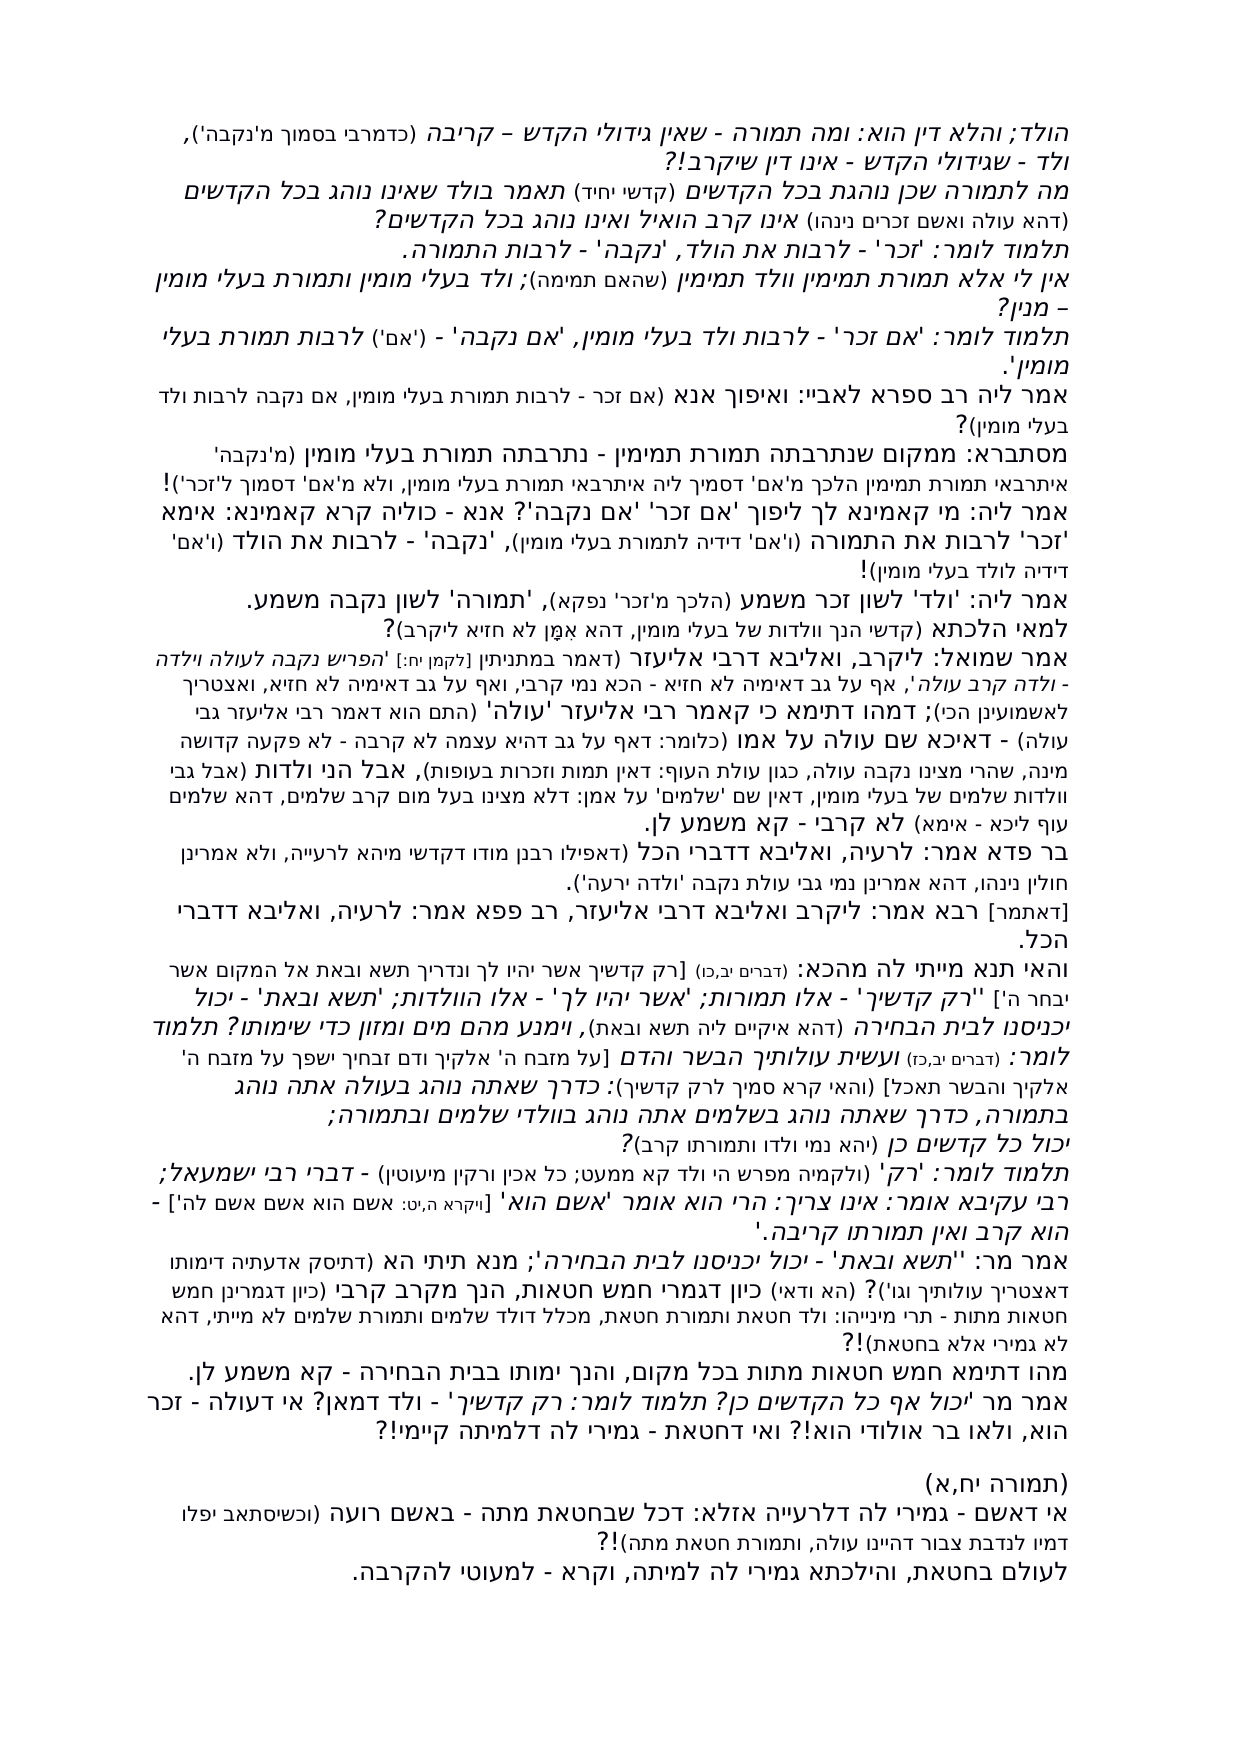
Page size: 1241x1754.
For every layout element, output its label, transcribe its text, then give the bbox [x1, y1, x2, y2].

text מה לתמורה שכן נוהגת בכל הקדשים (קדשי יחיד) תאמר בולד שאינו נוהג בכל הקדשים (דהא עולה ואשם זכרים נינהו) אינו קרב הואיל ואינו נוהג בכל הקדשים? [142, 176, 1069, 235]
text [דאתמר] רבא אמר: ליקרב ואליבא דרבי אליעזר, רב פפא אמר: לרעיה, ואליבא דדברי הכל. [142, 896, 1069, 954]
text אמר שמואל: ליקרב, ואליבא דרבי אליעזר (דאמר במתניתין [לקמן יח:] 'הפריש נקבה לעולה וילדה - ולדה קרב עולה', אף על גב דאימיה לא חזיא - הכא נמי קרבי, ואף על גב דאימיה לא חזיא, ואצטריך לאשמועינן הכי); דמהו דתימא כי קאמר רבי אליעזר 'עולה' (התם הוא דאמר רבי אליעזר גבי עולה) - דאיכא שם עולה על אמו (כלומר: דאף על גב דהיא עצמה לא קרבה - לא פקעה קדושה מינה, שהרי מצינו נקבה עולה, כגון עולת העוף: דאין תמות וזכרות בעופות), אבל הני ולדות (אבל גבי וולדות שלמים של בעלי מומין, דאין שם 'שלמים' על אמן: דלא מצינו בעל מום קרב שלמים, דהא שלמים עוף ליכא - אימא) לא קרבי - קא משמע לן. [142, 643, 1069, 837]
text אמר ליה רב ספרא לאביי: ואיפוך אנא (אם זכר - לרבות תמורת בעלי מומין, אם נקבה לרבות ולד בעלי מומין)? [142, 381, 1069, 439]
text מהו דתימא חמש חטאות מתות בכל מקום, והנך ימותו בבית הבחירה - קא משמע לן. [142, 1358, 1069, 1387]
text (תמורה יח,א) [142, 1469, 1069, 1498]
text לעולם בחטאת, והילכתא גמירי לה למיתה, וקרא - למעוטי להקרבה. [142, 1557, 1069, 1586]
text אמר מר: ''תשא ובאת' - יכול יכניסנו לבית הבחירה'; מנא תיתי הא (דתיסק אדעתיה דימותו דאצטריך עולותיך וגו')? (הא ודאי) כיון דגמרי חמש חטאות, הנך מקרב קרבי (כיון דגמרינן חמש חטאות מתות - תרי מינייהו: ולד חטאת ותמורת חטאת, מכלל דולד שלמים ותמורת שלמים לא מייתי, דהא לא גמירי אלא בחטאת)!? [142, 1246, 1069, 1358]
text אין לי אלא תמורת תמימין וולד תמימין (שהאם תמימה); ולד בעלי מומין ותמורת בעלי מומין – מנין? [142, 264, 1069, 322]
text הולד; והלא דין הוא: ומה תמורה - שאין גידולי הקדש – קריבה (כדמרבי בסמוך מ'נקבה'), ולד - שגידולי הקדש - אינו דין שיקרב!? [142, 118, 1069, 176]
text בר פדא אמר: לרעיה, ואליבא דדברי הכל (דאפילו רבנן מודו דקדשי מיהא לרעייה, ולא אמרינן חולין נינהו, דהא אמרינן נמי גבי עולת נקבה 'ולדה ירעה'). [142, 837, 1069, 896]
text למאי הלכתא (קדשי הנך וולדות של בעלי מומין, דהא אִמָּן לא חזיא ליקרב)? [142, 614, 1069, 643]
text והאי תנא מייתי לה מהכא: (דברים יב,כו) [רק קדשיך אשר יהיו לך ונדריך תשא ובאת אל המקום אשר יבחר ה'] ''רק קדשיך' - אלו תמורות; 'אשר יהיו לך' - אלו הוולדות; 'תשא ובאת' - יכול יכניסנו לבית הבחירה (דהא איקיים ליה תשא ובאת), וימנע מהם מים ומזון כדי שימותו? תלמוד לומר: (דברים יב,כז) ועשית עולותיך הבשר והדם [על מזבח ה' אלקיך ודם זבחיך ישפך על מזבח ה' אלקיך והבשר תאכל] (והאי קרא סמיך לרק קדשיך): כדרך שאתה נוהג בעולה אתה נוהג בתמורה, כדרך שאתה נוהג בשלמים אתה נוהג בוולדי שלמים ובתמורה; [142, 954, 1069, 1129]
text אמר ליה: 'ולד' לשון זכר משמע (הלכך מ'זכר' נפקא), 'תמורה' לשון נקבה משמע. [142, 585, 1069, 614]
text אמר מר 'יכול אף כל הקדשים כן? תלמוד לומר: רק קדשיך' - ולד דמאן? אי דעולה - זכר הוא, ולאו בר אולודי הוא!? ואי דחטאת - גמירי לה דלמיתה קיימי!? [142, 1387, 1069, 1445]
text תלמוד לומר: 'רק' (ולקמיה מפרש הי ולד קא ממעט; כל אכין ורקין מיעוטין) - דברי רבי ישמעאל; רבי עקיבא אומר: אינו צריך: הרי הוא אומר 'אשם הוא' [ויקרא ה,יט: אשם הוא אשם אשם לה'] - הוא קרב ואין תמורתו קריבה.' [142, 1158, 1069, 1246]
text תלמוד לומר: 'אם זכר' - לרבות ולד בעלי מומין, 'אם נקבה' - ('אם') לרבות תמורת בעלי מומין'. [142, 322, 1069, 381]
text מסתברא: ממקום שנתרבתה תמורת תמימין - נתרבתה תמורת בעלי מומין (מ'נקבה' איתרבאי תמורת תמימין הלכך מ'אם' דסמיך ליה איתרבאי תמורת בעלי מומין, ולא מ'אם' דסמוך ל'זכר')! [142, 439, 1069, 497]
text אי דאשם - גמירי לה דלרעייה אזלא: דכל שבחטאת מתה - באשם רועה (וכשיסתאב יפלו דמיו לנדבת צבור דהיינו עולה, ותמורת חטאת מתה)!? [142, 1498, 1069, 1557]
text אמר ליה: מי קאמינא לך ליפוך 'אם זכר' 'אם נקבה'? אנא - כוליה קרא קאמינא: אימא 'זכר' לרבות את התמורה (ו'אם' דידיה לתמורת בעלי מומין), 'נקבה' - לרבות את הולד (ו'אם' דידיה לולד בעלי מומין)! [142, 497, 1069, 585]
text יכול כל קדשים כן (יהא נמי ולדו ותמורתו קרב)? [142, 1129, 1069, 1158]
text תלמוד לומר: 'זכר' - לרבות את הולד, 'נקבה' - לרבות התמורה. [142, 235, 1069, 264]
